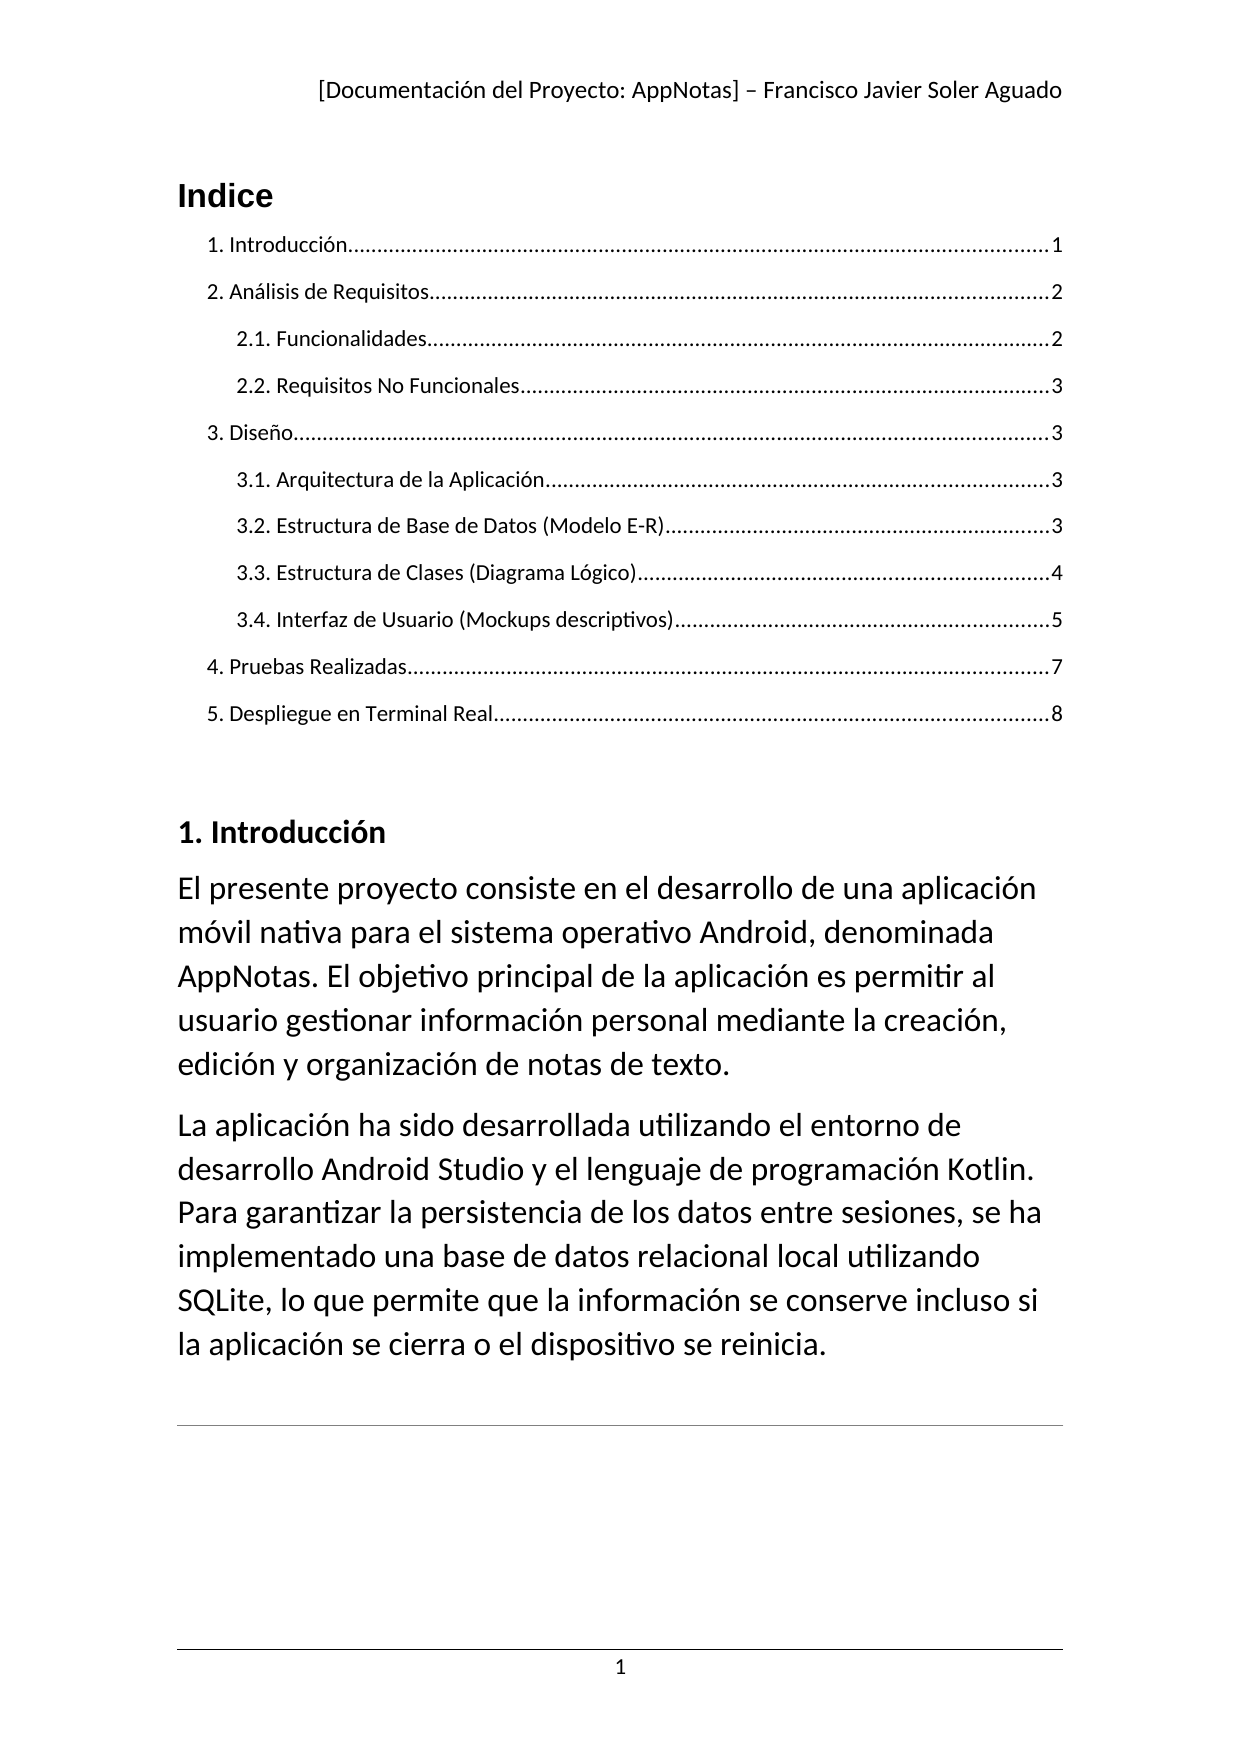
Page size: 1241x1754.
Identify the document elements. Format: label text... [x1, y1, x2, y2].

text 3.1. Arquitectura de la Aplicación 3 [236, 465, 1063, 493]
text 2. Análisis de Requisitos 2 [207, 277, 1063, 305]
text 3.4. Interfaz de Usuario (Mockups descriptivos) 5 [236, 605, 1063, 633]
text 5. Despliegue en Terminal Real 8 [207, 699, 1063, 727]
text 4. Pruebas Realizadas 7 [207, 652, 1063, 680]
text 3. Diseño 3 [207, 418, 1063, 446]
text La aplicación ha sido desarrollada utilizando el entorno de desarrollo Android Studio y el lenguaje de programación Kotlin. Para garantizar la persistencia de los datos entre sesiones, se ha implementado una base de datos relacional local utilizando SQLite, lo que permite que la información se conserve incluso si la aplicación se cierra o el dispositivo se reinicia. [177, 1104, 1063, 1364]
text 1. Introducción 1 [207, 230, 1063, 258]
text El presente proyecto consiste en el desarrollo de una aplicación móvil nativa para el sistema operativo Android, denominada AppNotas. El objetivo principal de la aplicación es permitir al usuario gestionar información personal mediante la creación, edición y organización de notas de texto. [177, 867, 1063, 1084]
subtitle 1. Introducción [177, 811, 1063, 851]
text 2.1. Funcionalidades 2 [236, 324, 1063, 352]
subtitle Indice [177, 176, 1063, 215]
text 2.2. Requisitos No Funcionales 3 [236, 371, 1063, 399]
text 3.2. Estructura de Base de Datos (Modelo E-R) 3 [236, 512, 1063, 539]
text 3.3. Estructura de Clases (Diagrama Lógico) 4 [236, 558, 1063, 586]
